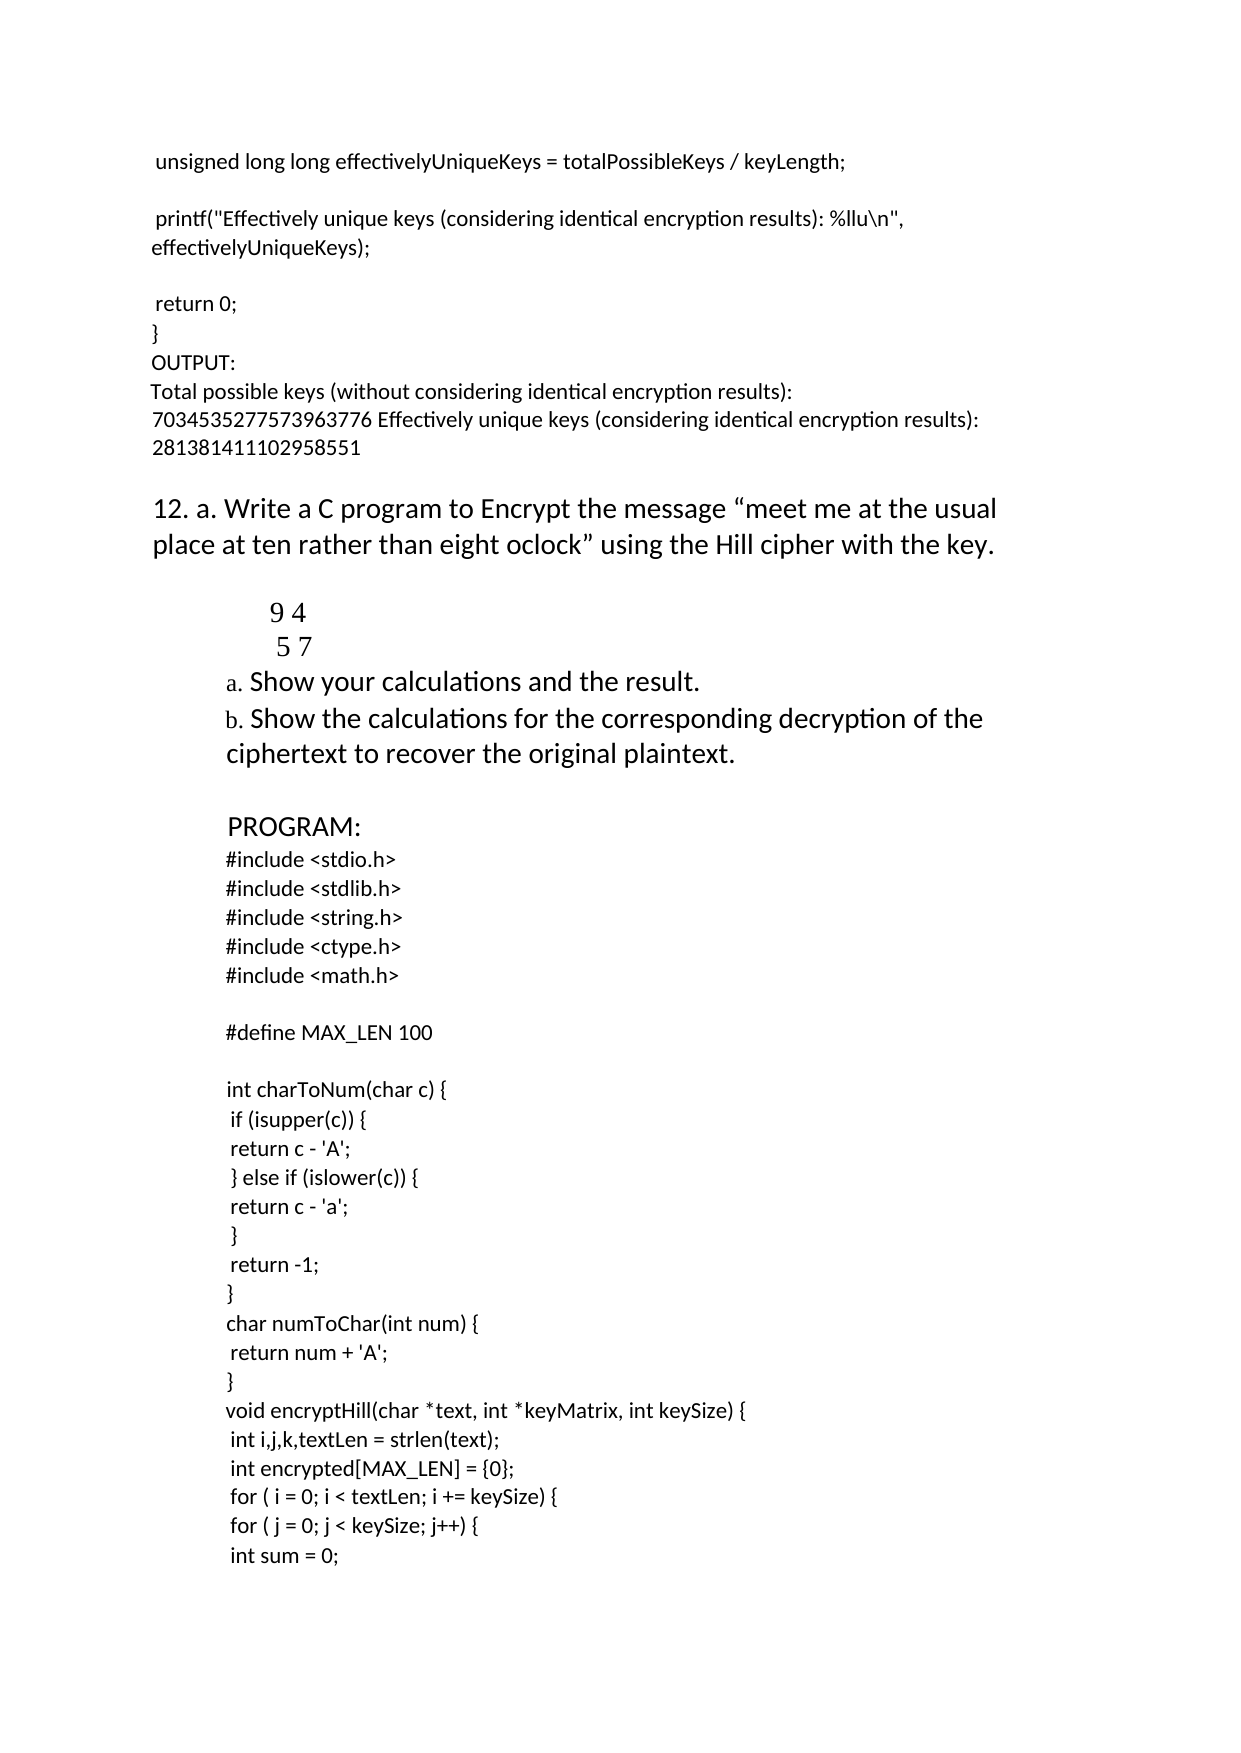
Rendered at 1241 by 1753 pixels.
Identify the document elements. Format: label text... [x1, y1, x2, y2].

text for ( j = 0; j < keySize; j++) { [225, 1512, 1097, 1540]
text for ( i = 0; i < textLen; i += keySize) { [225, 1482, 1097, 1511]
text 12. a. Write a C program to Encrypt the message “meet me at the usual place at ten rather than eight oclock” using the Hill cipher with the key. [152, 490, 1063, 562]
text int encrypted[MAX_LEN] = {0}; [225, 1454, 1097, 1482]
text 5 7 [276, 629, 1097, 662]
text #define MAX_LEN 100 [225, 1018, 1097, 1046]
text PROGRAM: [227, 808, 1097, 843]
text } [226, 1279, 1097, 1307]
text #include <stdio.h> [225, 845, 1097, 873]
text int charToNum(char c) { [226, 1076, 1097, 1104]
text b. Show the calculations for the corresponding decryption of the ciphertext to recover the original plaintext. [225, 700, 1022, 771]
text unsigned long long effectivelyUniqueKeys = totalPossibleKeys / keyLength; [150, 147, 1097, 175]
text return -1; [225, 1250, 1097, 1278]
text return c - 'a'; [225, 1192, 1097, 1220]
text return num + 'A'; [225, 1338, 1097, 1366]
text #include <stdlib.h> [225, 874, 1097, 902]
text printf("Effectively unique keys (considering identical encryption results): %llu\n", effectivelyUniqueKeys); [150, 204, 1063, 261]
text int i,j,k,textLen = strlen(text); [225, 1425, 1097, 1453]
text Total possible keys (without considering identical encryption results): 7034535277573963776 Effectively unique keys (considering identical encryption results): 281381411102958551 [150, 377, 1016, 462]
text } [151, 319, 1097, 347]
text a. Show your calculations and the result. [226, 663, 1097, 698]
text return 0; [150, 289, 1097, 318]
text char numToChar(int num) { [226, 1309, 1097, 1337]
text #include <math.h> [225, 961, 1097, 989]
text if (isupper(c)) { [225, 1105, 1097, 1133]
text int sum = 0; [225, 1541, 1097, 1569]
text #include <ctype.h> [225, 932, 1097, 960]
text OUTPUT: [151, 348, 1097, 376]
text 9 4 [269, 595, 1097, 629]
text return c - 'A'; [225, 1134, 1097, 1162]
text void encryptHill(char *text, int *keyMatrix, int keySize) { [225, 1396, 1097, 1424]
text #include <string.h> [225, 903, 1097, 931]
text } [225, 1221, 1097, 1249]
text } [226, 1367, 1097, 1395]
text } else if (islower(c)) { [225, 1163, 1097, 1191]
